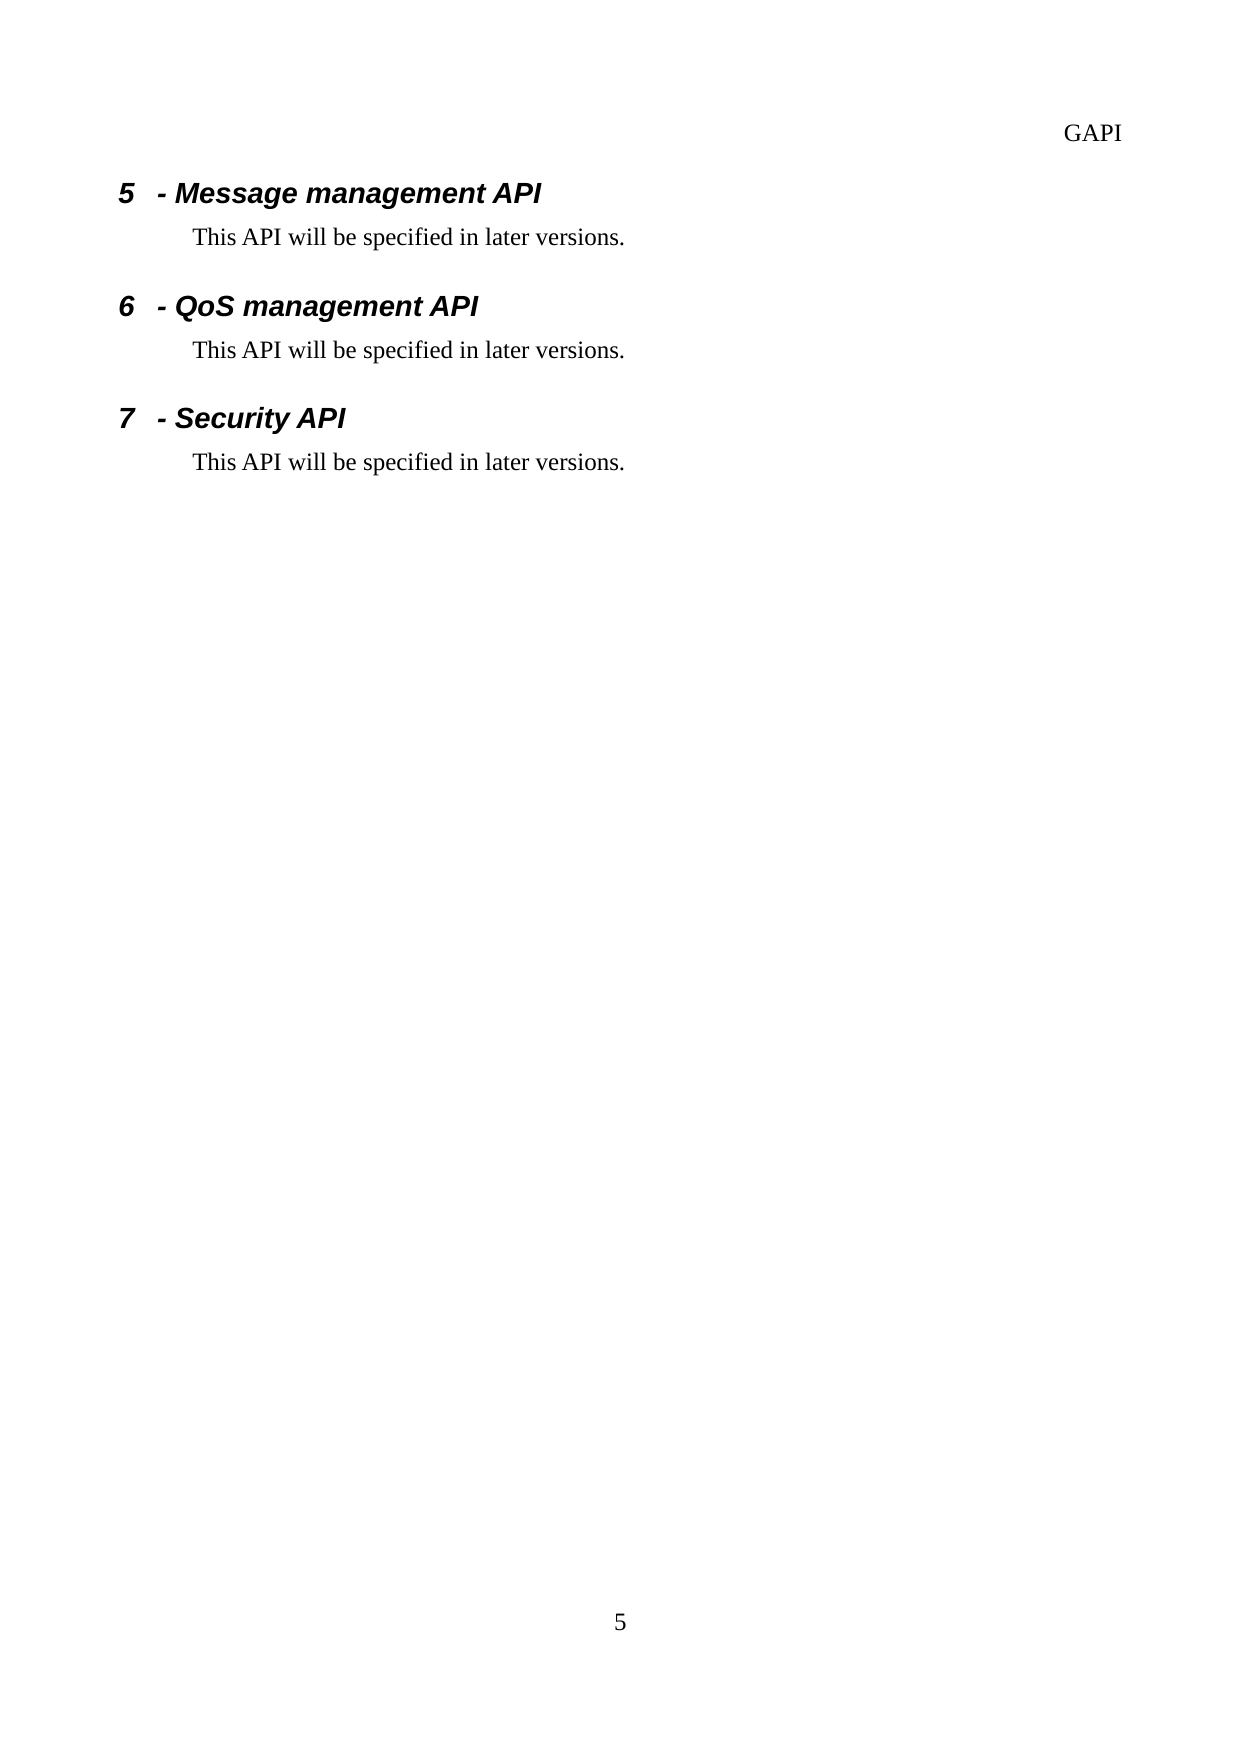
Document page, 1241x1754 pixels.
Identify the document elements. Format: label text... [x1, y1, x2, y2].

text This API will be specified in later versions. [118, 335, 1122, 363]
text This API will be specified in later versions. [118, 222, 1122, 251]
subtitle - QoS management API [118, 289, 1122, 322]
text This API will be specified in later versions. [118, 447, 1122, 476]
subtitle - Message management API [118, 176, 1122, 210]
subtitle - Security API [118, 401, 1122, 434]
